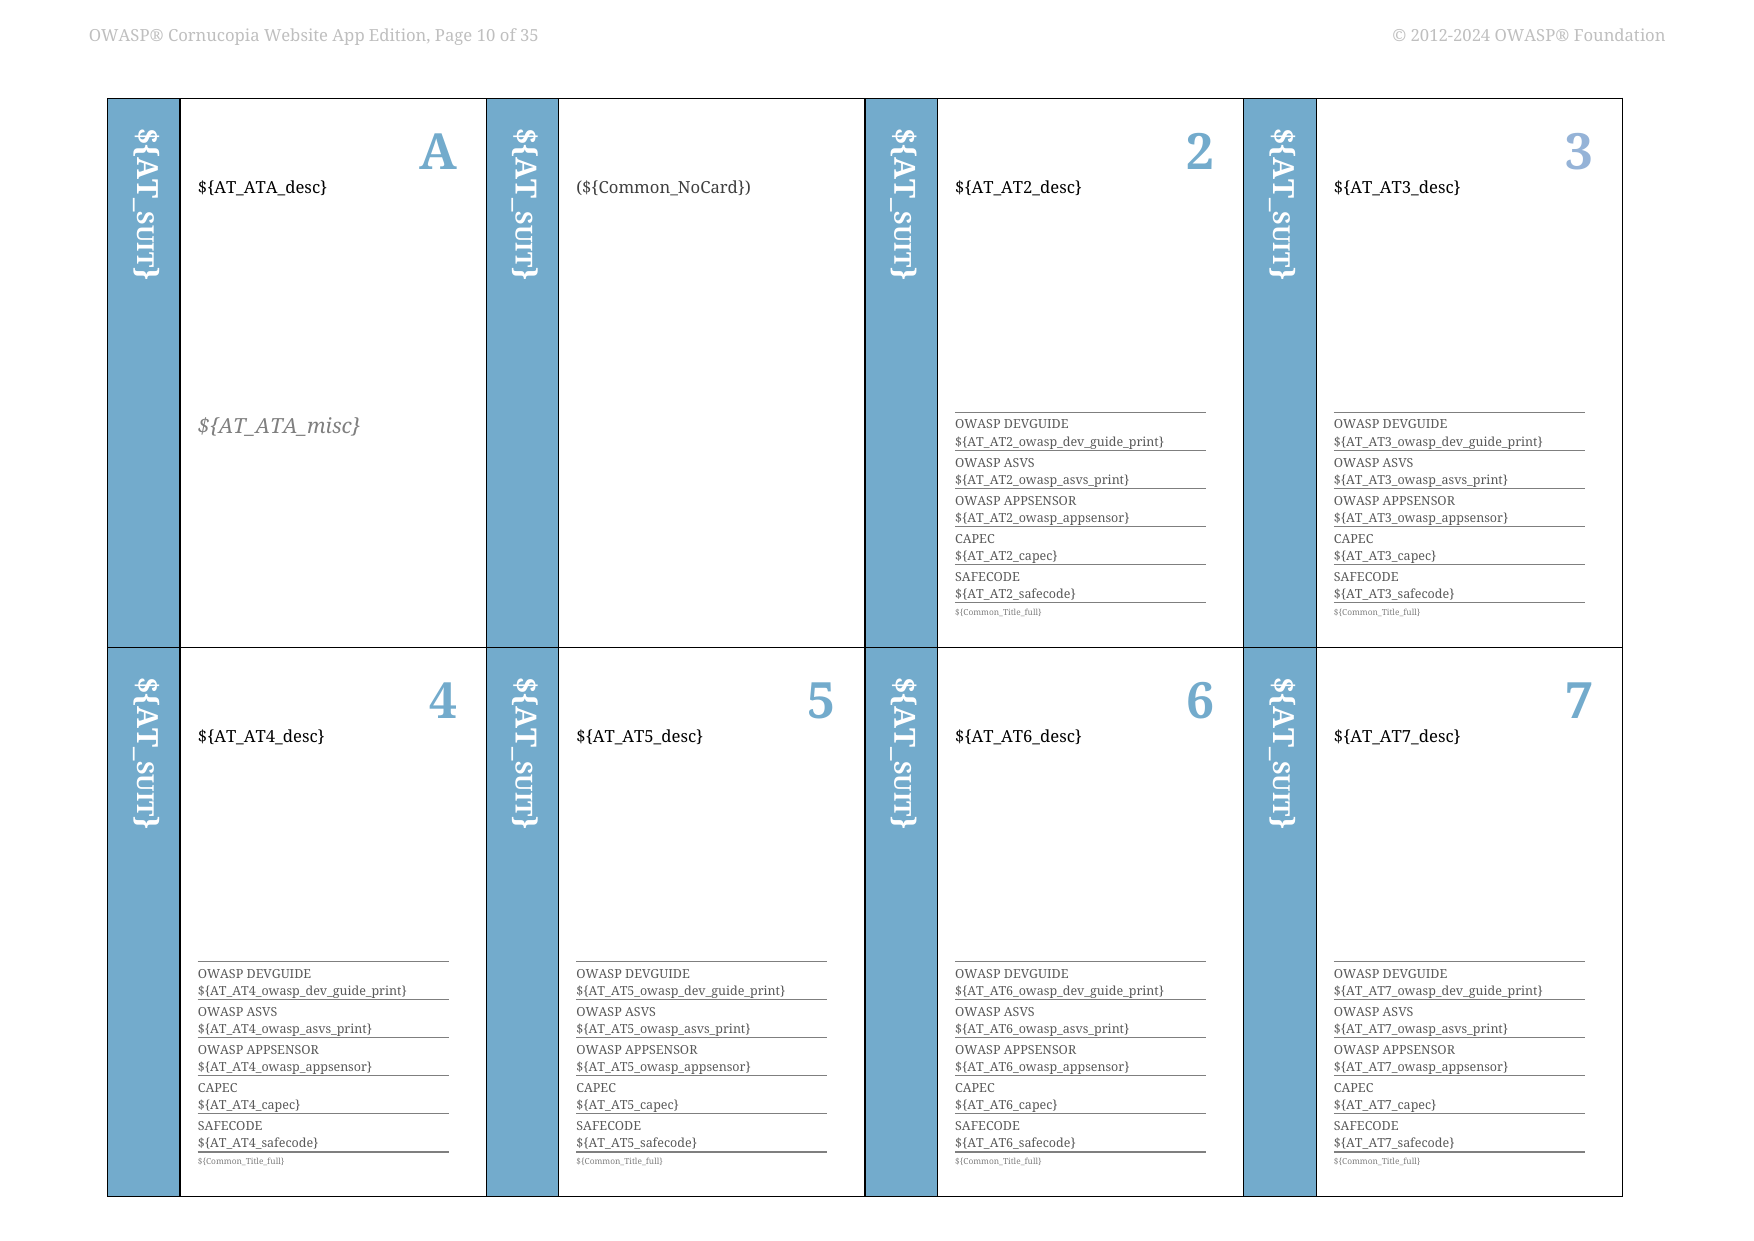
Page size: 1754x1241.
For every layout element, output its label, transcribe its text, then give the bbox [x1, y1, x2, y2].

table_cell CAPEC ${AT_AT7_capec} [1334, 1076, 1585, 1113]
table_cell [1317, 960, 1622, 1196]
table_cell [559, 960, 864, 1196]
table_cell ${AT_AT2_desc} [938, 174, 1243, 411]
table_cell OWASP ASVS ${AT_AT4_owasp_asvs_print} [198, 1000, 449, 1037]
table_cell ${Common_Title_full} [1334, 1153, 1585, 1167]
table_cell ${AT_AT3_desc} [1317, 174, 1622, 411]
table_cell [181, 960, 486, 1196]
table_cell ${Common_Title_full} [198, 1153, 449, 1167]
table_cell SAFECODE ${AT_AT7_safecode} [1334, 1114, 1585, 1151]
table_cell SAFECODE ${AT_AT4_safecode} [198, 1114, 449, 1151]
table_header ${AT_suit} [866, 99, 937, 647]
table_cell (${Common_NoCard}) [559, 174, 864, 411]
table_cell ${Common_Title_full} [955, 1153, 1206, 1167]
table_cell ${AT_AT5_desc} [559, 724, 864, 960]
table_header 3 [1317, 99, 1622, 174]
table_cell OWASP ASVS ${AT_AT3_owasp_asvs_print} [1334, 451, 1585, 488]
table_cell OWASP APPSENSOR ${AT_AT5_owasp_appsensor} [576, 1038, 827, 1075]
table_cell OWASP APPSENSOR ${AT_AT6_owasp_appsensor} [955, 1038, 1206, 1075]
table_cell SAFECODE ${AT_AT5_safecode} [576, 1114, 827, 1151]
table_cell ${Common_Title_full} [576, 1153, 827, 1167]
table_cell ${AT_AT4_desc} [181, 724, 486, 960]
table_cell ${AT_suit} [487, 648, 558, 1196]
table_cell ${AT_ATA_misc} [181, 411, 486, 647]
table_cell OWASP APPSENSOR ${AT_AT7_owasp_appsensor} [1334, 1038, 1585, 1075]
table_cell OWASP ASVS ${AT_AT7_owasp_asvs_print} [1334, 1000, 1585, 1037]
table_cell ${Common_Title_full} [955, 603, 1206, 617]
table_cell CAPEC ${AT_AT2_capec} [955, 527, 1206, 564]
table_cell 4 [181, 648, 486, 723]
table_cell SAFECODE ${AT_AT3_safecode} [1334, 565, 1585, 602]
table_header ${AT_suit} [108, 99, 179, 647]
table_cell 6 [938, 648, 1243, 723]
table_header [559, 99, 864, 174]
table_header OWASP DEVGUIDE ${AT_AT6_owasp_dev_guide_print} [955, 962, 1206, 999]
table_cell SAFECODE ${AT_AT6_safecode} [955, 1114, 1206, 1151]
table_header OWASP DEVGUIDE ${AT_AT5_owasp_dev_guide_print} [576, 962, 827, 999]
table_cell ${AT_suit} [866, 648, 937, 1196]
table_header A [181, 99, 486, 174]
table_cell OWASP APPSENSOR ${AT_AT4_owasp_appsensor} [198, 1038, 449, 1075]
table_header OWASP DEVGUIDE ${AT_AT4_owasp_dev_guide_print} [198, 962, 449, 999]
table_header ${AT_suit} [487, 99, 558, 647]
table_cell OWASP ASVS ${AT_AT5_owasp_asvs_print} [576, 1000, 827, 1037]
table_cell SAFECODE ${AT_AT2_safecode} [955, 565, 1206, 602]
table_cell ${AT_suit} [108, 648, 179, 1196]
table_cell OWASP APPSENSOR ${AT_AT2_owasp_appsensor} [955, 489, 1206, 526]
table_cell OWASP ASVS ${AT_AT6_owasp_asvs_print} [955, 1000, 1206, 1037]
table_cell CAPEC ${AT_AT4_capec} [198, 1076, 449, 1113]
table_cell CAPEC ${AT_AT6_capec} [955, 1076, 1206, 1113]
table_cell CAPEC ${AT_AT5_capec} [576, 1076, 827, 1113]
table_cell [938, 411, 1243, 647]
table_cell OWASP APPSENSOR ${AT_AT3_owasp_appsensor} [1334, 489, 1585, 526]
table_cell ${AT_suit} [1244, 648, 1316, 1196]
table_cell OWASP ASVS ${AT_AT2_owasp_asvs_print} [955, 451, 1206, 488]
table_cell [559, 411, 864, 647]
table_header OWASP DEVGUIDE ${AT_AT3_owasp_dev_guide_print} [1334, 413, 1585, 450]
table_header OWASP DEVGUIDE ${AT_AT2_owasp_dev_guide_print} [955, 413, 1206, 450]
table_cell ${AT_ATA_desc} [181, 174, 486, 411]
table_cell ${Common_Title_full} [1334, 603, 1585, 617]
table_cell [1317, 411, 1622, 647]
table_header OWASP DEVGUIDE ${AT_AT7_owasp_dev_guide_print} [1334, 962, 1585, 999]
table_cell 7 [1317, 648, 1622, 723]
table_cell [938, 960, 1243, 1196]
table_header 2 [938, 99, 1243, 174]
table_cell 5 [559, 648, 864, 723]
table_header ${AT_suit} [1244, 99, 1316, 647]
table_cell CAPEC ${AT_AT3_capec} [1334, 527, 1585, 564]
table_cell ${AT_AT6_desc} [938, 724, 1243, 960]
table_cell ${AT_AT7_desc} [1317, 724, 1622, 960]
table_header [89, 98, 107, 1196]
